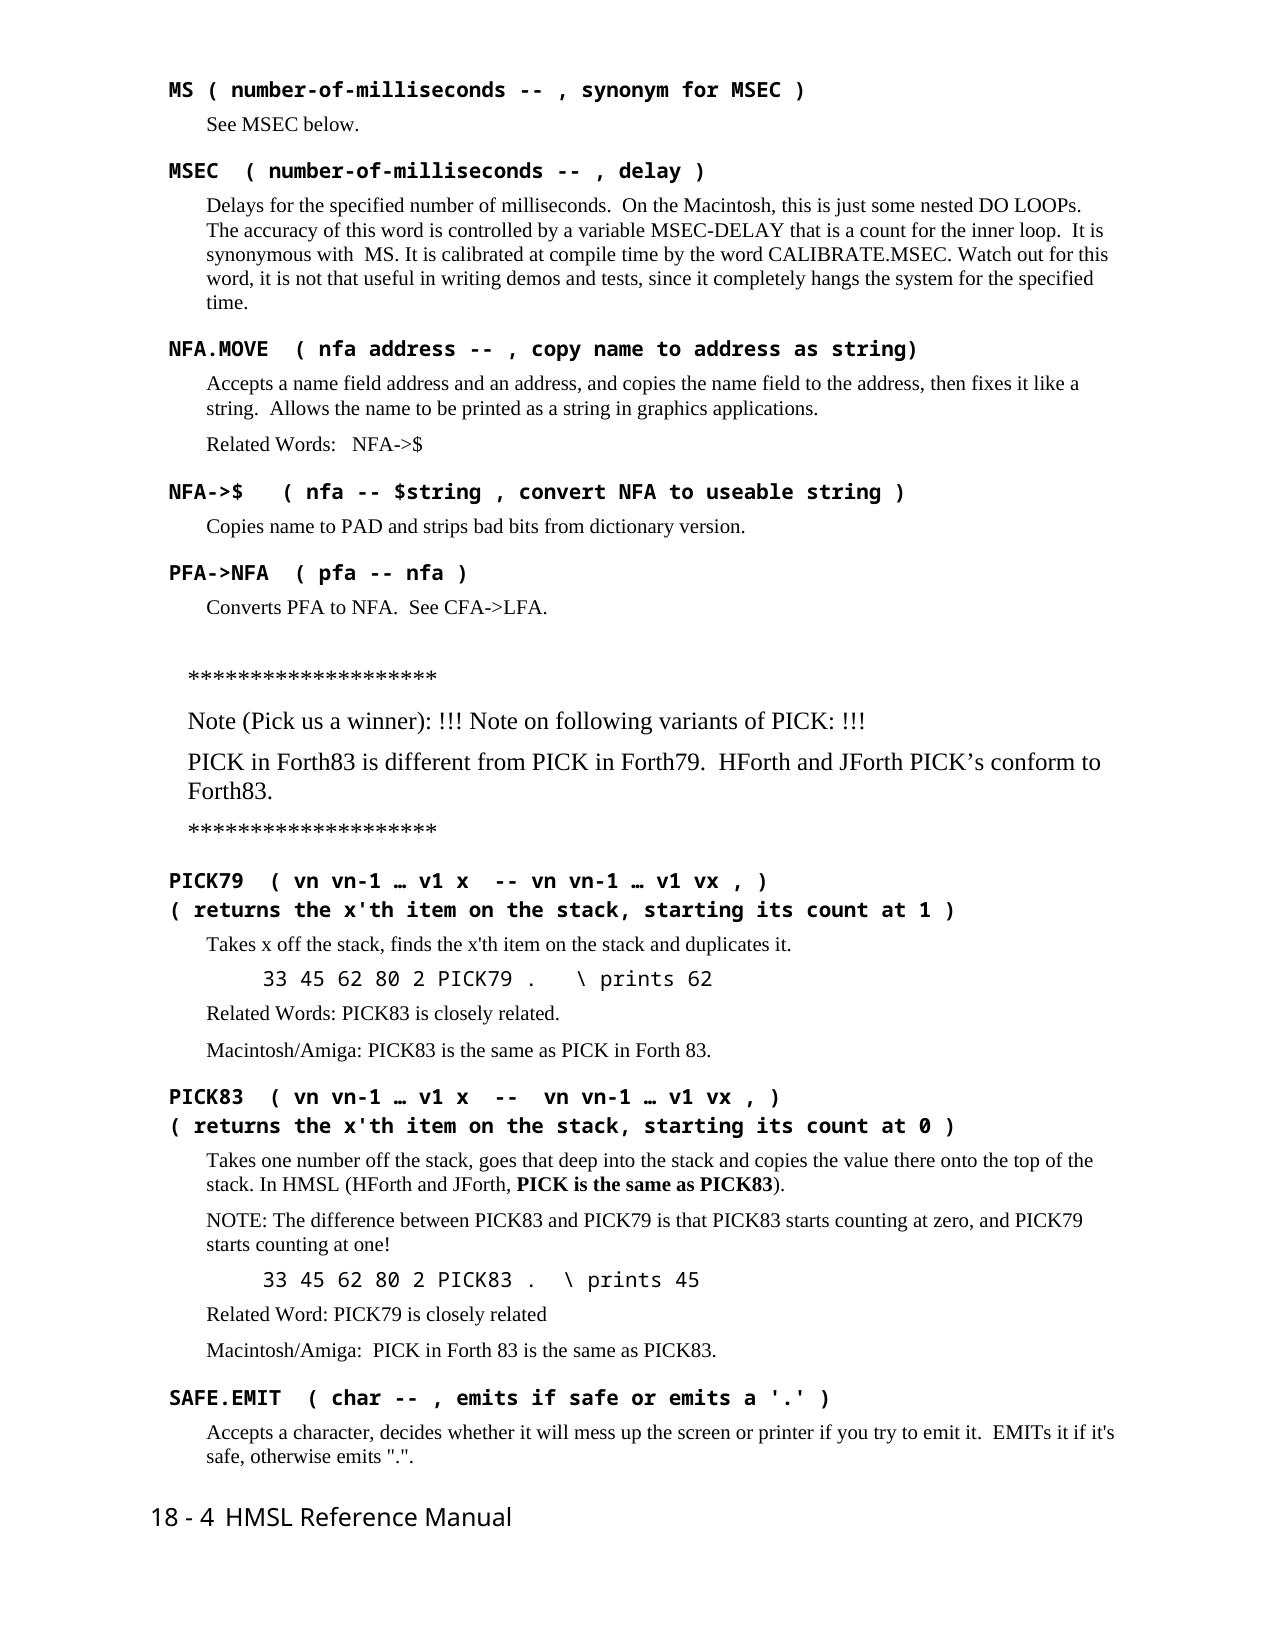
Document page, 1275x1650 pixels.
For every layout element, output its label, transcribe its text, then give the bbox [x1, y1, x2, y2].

text PICK79 ( vn vn-1 … v1 x -- vn vn-1 … v1 vx , ) ( returns the x'th item on the stack, starting its count at 1 ) [169, 867, 1200, 923]
text 33 45 62 80 2 PICK79 . \ prints 62 [262, 964, 1125, 993]
text Note (Pick us a winner): !!! Note on following variants of PICK: !!! [187, 706, 1125, 734]
text Takes one number off the stack, goes that deep into the stack and copies the value there onto the top of the stack. In HMSL (HForth and JForth, PICK is the same as PICK83). [206, 1148, 1125, 1196]
text MS ( number-of-milliseconds -- , synonym for MSEC ) [169, 75, 1200, 103]
text Copies name to PAD and strips bad bits from dictionary version. [206, 514, 1125, 538]
text Macintosh/Amiga: PICK83 is the same as PICK in Forth 83. [206, 1037, 1125, 1062]
text See MSEC below. [206, 112, 1125, 136]
text 33 45 62 80 2 PICK83 . \ prints 45 [262, 1265, 1125, 1293]
text NOTE: The difference between PICK83 and PICK79 is that PICK83 starts counting at zero, and PICK79 starts counting at one! [206, 1208, 1125, 1256]
text SAFE.EMIT ( char -- , emits if safe or emits a '.' ) [169, 1383, 1200, 1411]
text ******************** [187, 664, 1125, 693]
text NFA->$ ( nfa -- $string , convert NFA to useable string ) [169, 477, 1200, 505]
text Related Words: PICK83 is closely related. [206, 1001, 1125, 1025]
text Accepts a character, decides whether it will mess up the screen or printer if you try to emit it. EMITs it if it's safe, otherwise emits ".". [206, 1420, 1125, 1468]
text ******************** [187, 817, 1125, 846]
text Converts PFA to NFA. See CFA->LFA. [206, 595, 1125, 619]
text PICK83 ( vn vn-1 … v1 x -- vn vn-1 … v1 vx , ) ( returns the x'th item on the stack, starting its count at 0 ) [169, 1082, 1200, 1139]
text NFA.MOVE ( nfa address -- , copy name to address as string) [169, 334, 1200, 363]
text Accepts a name field address and an address, and copies the name field to the address, then fixes it like a string. Allows the name to be printed as a string in graphics applications. [206, 371, 1125, 419]
text Related Words: NFA->$ [206, 432, 1125, 456]
text PFA->NFA ( pfa -- nfa ) [169, 558, 1200, 587]
text MSEC ( number-of-milliseconds -- , delay ) [169, 157, 1200, 185]
text Related Word: PICK79 is closely related [206, 1301, 1125, 1326]
text Takes x off the stack, finds the x'th item on the stack and duplicates it. [206, 932, 1125, 956]
text PICK in Forth83 is different from PICK in Forth79. HForth and JForth PICK’s conform to Forth83. [187, 747, 1125, 804]
text Delays for the specified number of milliseconds. On the Macintosh, this is just some nested DO LOOPs. The accuracy of this word is controlled by a variable MSEC-DELAY that is a count for the inner loop. It is synonymous with MS. It is calibrated at compile time by the word CALIBRATE.MSEC. Watch out for this word, it is not that useful in writing demos and tests, since it completely hangs the system for the specified time. [206, 193, 1125, 314]
text Macintosh/Amiga: PICK in Forth 83 is the same as PICK83. [206, 1338, 1125, 1362]
